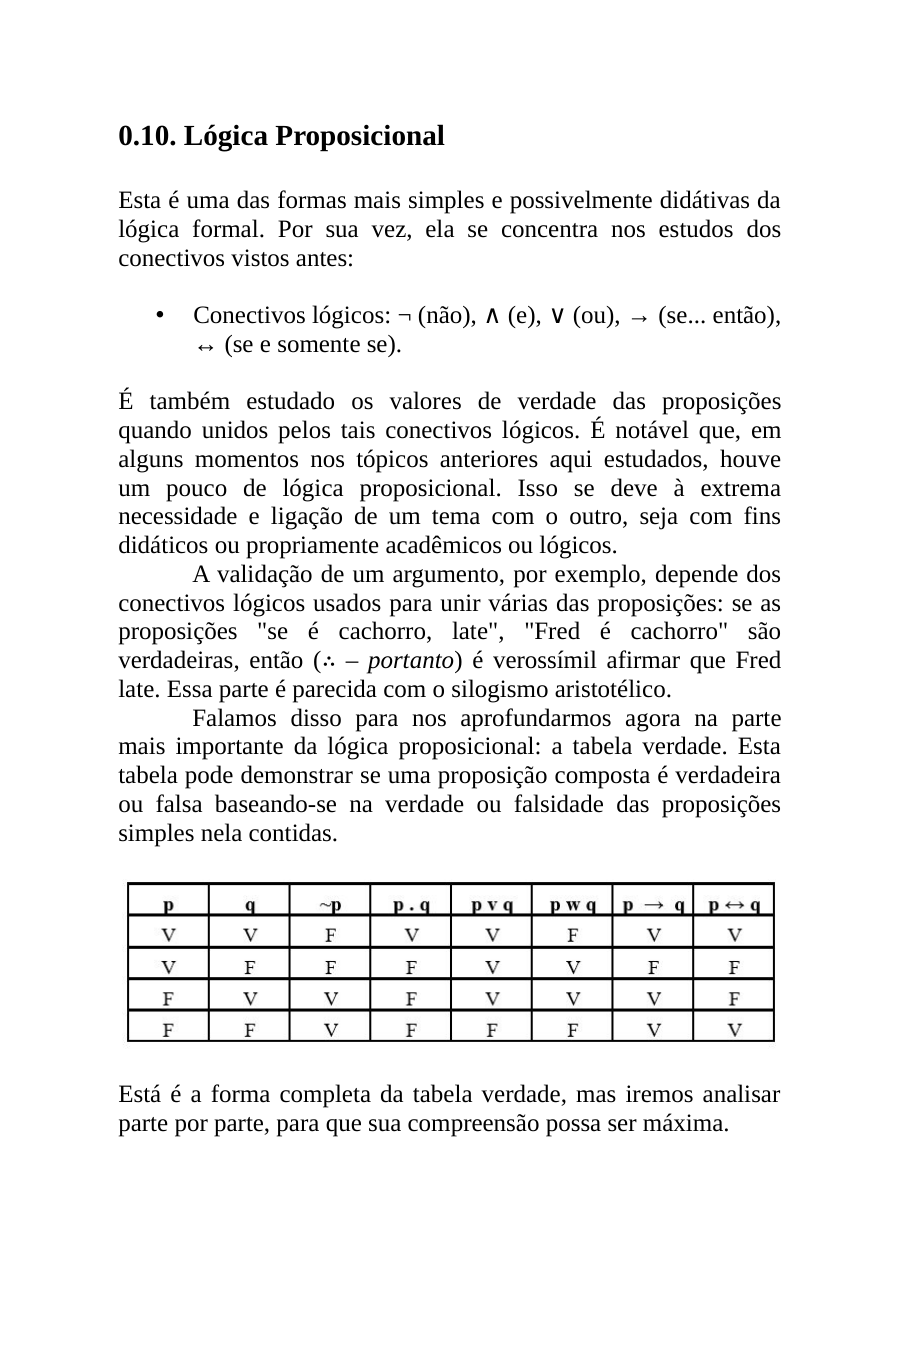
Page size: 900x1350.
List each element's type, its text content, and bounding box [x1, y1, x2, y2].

list Conectivos lógicos: ¬ (não), ∧ (e), ∨ (ou), → (se... então), ↔ (se e somente se). [156, 300, 782, 358]
text Esta é uma das formas mais simples e possivelmente didátivas da lógica formal. Por sua vez, ela se concentra nos estudos dos conectivos vistos antes: [118, 185, 782, 271]
text 0.10. Lógica Proposicional [118, 118, 782, 152]
text A validação de um argumento, por exemplo, depende dos conectivos lógicos usados para unir várias das proposições: se as proposições "se é cachorro, late", "Fred é cachorro" são verdadeiras, então (∴ – portanto) é verossímil afirmar que Fred late. Essa parte é parecida com o silogismo aristotélico. [118, 559, 782, 703]
text É também estudado os valores de verdade das proposições quando unidos pelos tais conectivos lógicos. É notável que, em alguns momentos nos tópicos anteriores aqui estudados, houve um pouco de lógica proposicional. Isso se deve à extrema necessidade e ligação de um tema com o outro, seja com fins didáticos ou propriamente acadêmicos ou lógicos. [118, 386, 782, 559]
text Está é a forma completa da tabela verdade, mas iremos analisar parte por parte, para que sua compreensão possa ser máxima. [118, 1079, 782, 1137]
text Falamos disso para nos aprofundarmos agora na parte mais importante da lógica proposicional: a tabela verdade. Esta tabela pode demonstrar se uma proposição composta é verdadeira ou falsa baseando-se na verdade ou falsidade das proposições simples nela contidas. [118, 703, 782, 846]
picture [118, 874, 782, 1051]
